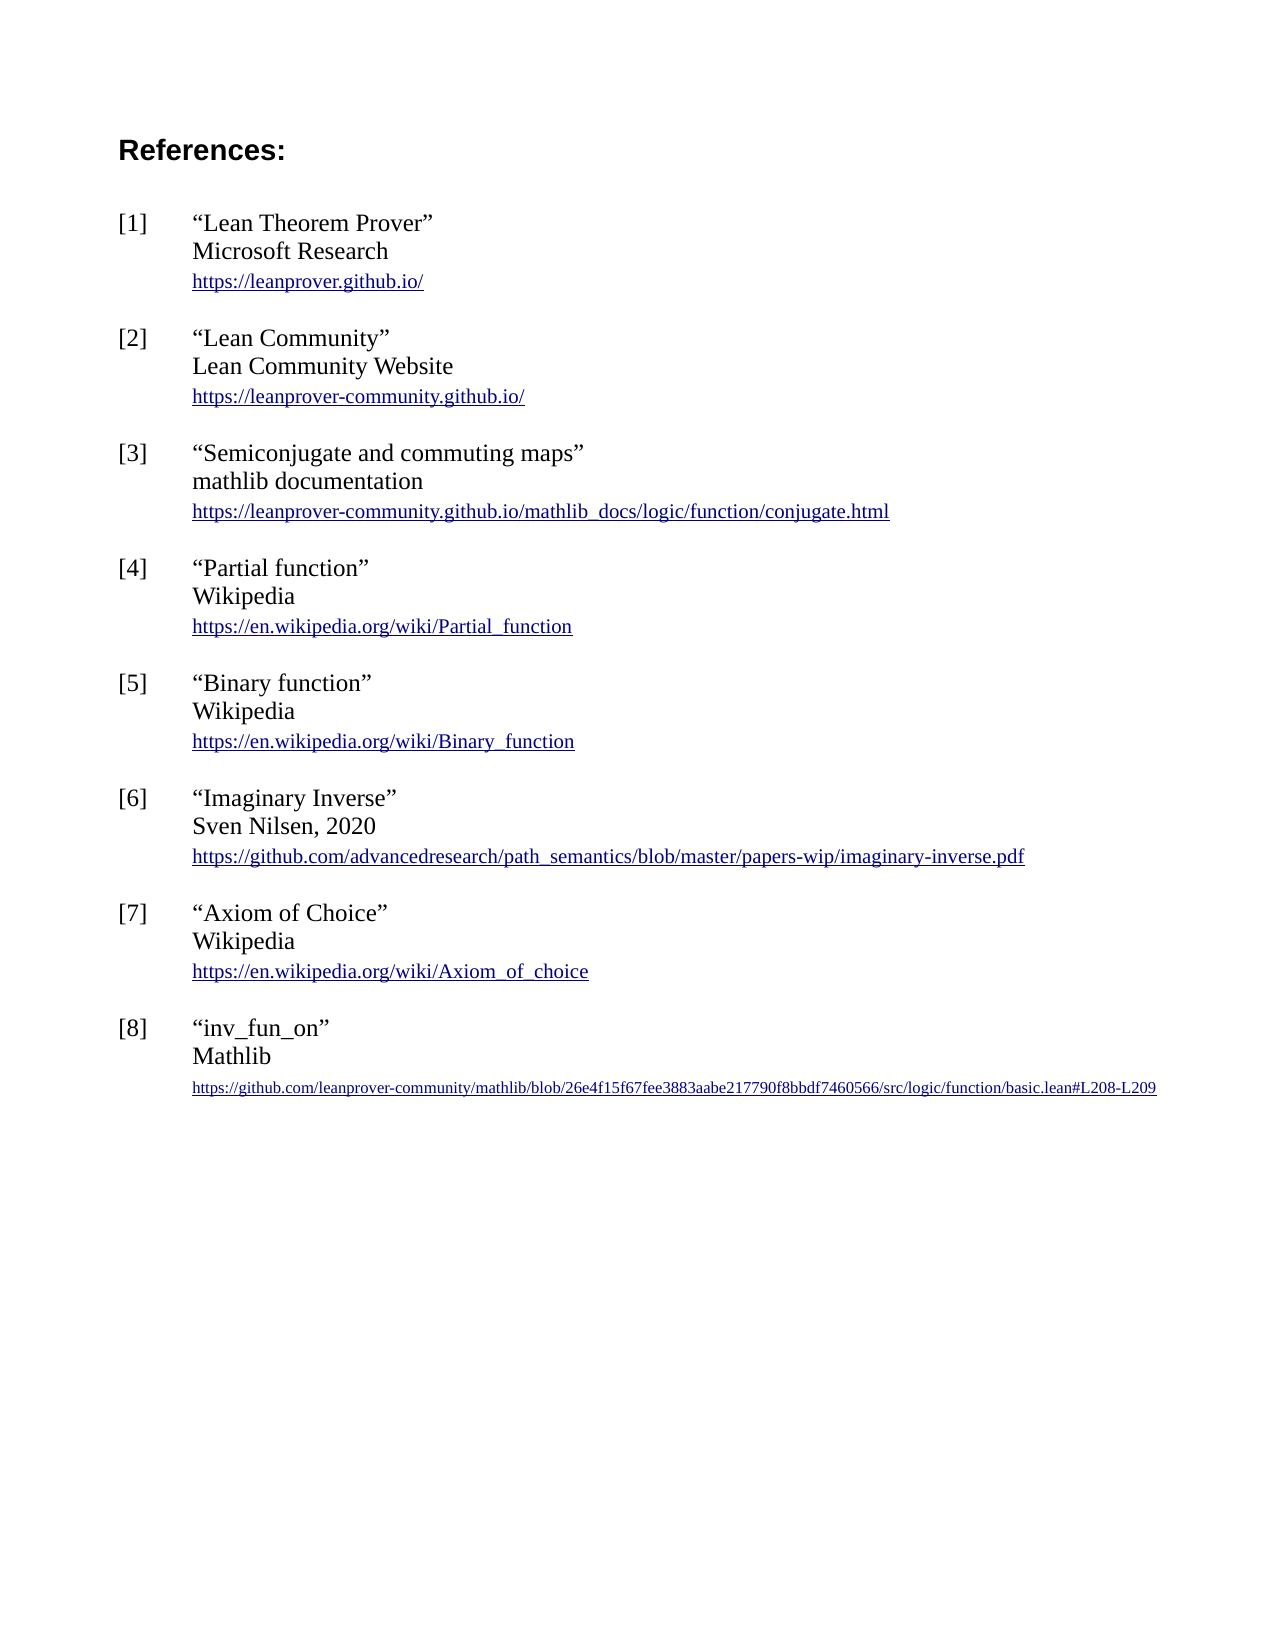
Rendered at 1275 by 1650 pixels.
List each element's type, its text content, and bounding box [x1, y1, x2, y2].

text [3] “Semiconjugate and commuting maps” [118, 438, 1157, 466]
text https://leanprover.github.io/ [118, 265, 1157, 294]
text [5] “Binary function” [118, 668, 1157, 696]
text https://en.wikipedia.org/wiki/Partial_function [118, 610, 1157, 639]
text https://leanprover-community.github.io/mathlib_docs/logic/function/conjugate.html [118, 495, 1157, 524]
text [6] “Imaginary Inverse” [118, 783, 1157, 811]
text [2] “Lean Community” [118, 323, 1157, 351]
text Wikipedia [118, 696, 1157, 725]
text Mathlib [118, 1041, 1157, 1070]
text https://github.com/leanprover-community/mathlib/blob/26e4f15f67fee3883aabe217790f8bbdf7460566/src/logic/function/basic.lean#L208-L209 [118, 1070, 1157, 1099]
text https://github.com/advancedresearch/path_semantics/blob/master/papers-wip/imaginary-inverse.pdf [118, 840, 1157, 869]
text [7] “Axiom of Choice” [118, 898, 1157, 926]
text Lean Community Website [118, 351, 1157, 380]
text Microsoft Research [118, 236, 1157, 265]
text Wikipedia [118, 581, 1157, 610]
text Sven Nilsen, 2020 [118, 811, 1157, 840]
text [1] “Lean Theorem Prover” [118, 208, 1157, 236]
text mathlib documentation [118, 466, 1157, 495]
text [8] “inv_fun_on” [118, 1013, 1157, 1041]
text [4] “Partial function” [118, 553, 1157, 581]
text https://en.wikipedia.org/wiki/Axiom_of_choice [118, 955, 1157, 984]
subtitle References: [118, 133, 1157, 166]
text Wikipedia [118, 926, 1157, 955]
text https://leanprover-community.github.io/ [118, 380, 1157, 409]
text https://en.wikipedia.org/wiki/Binary_function [118, 725, 1157, 754]
